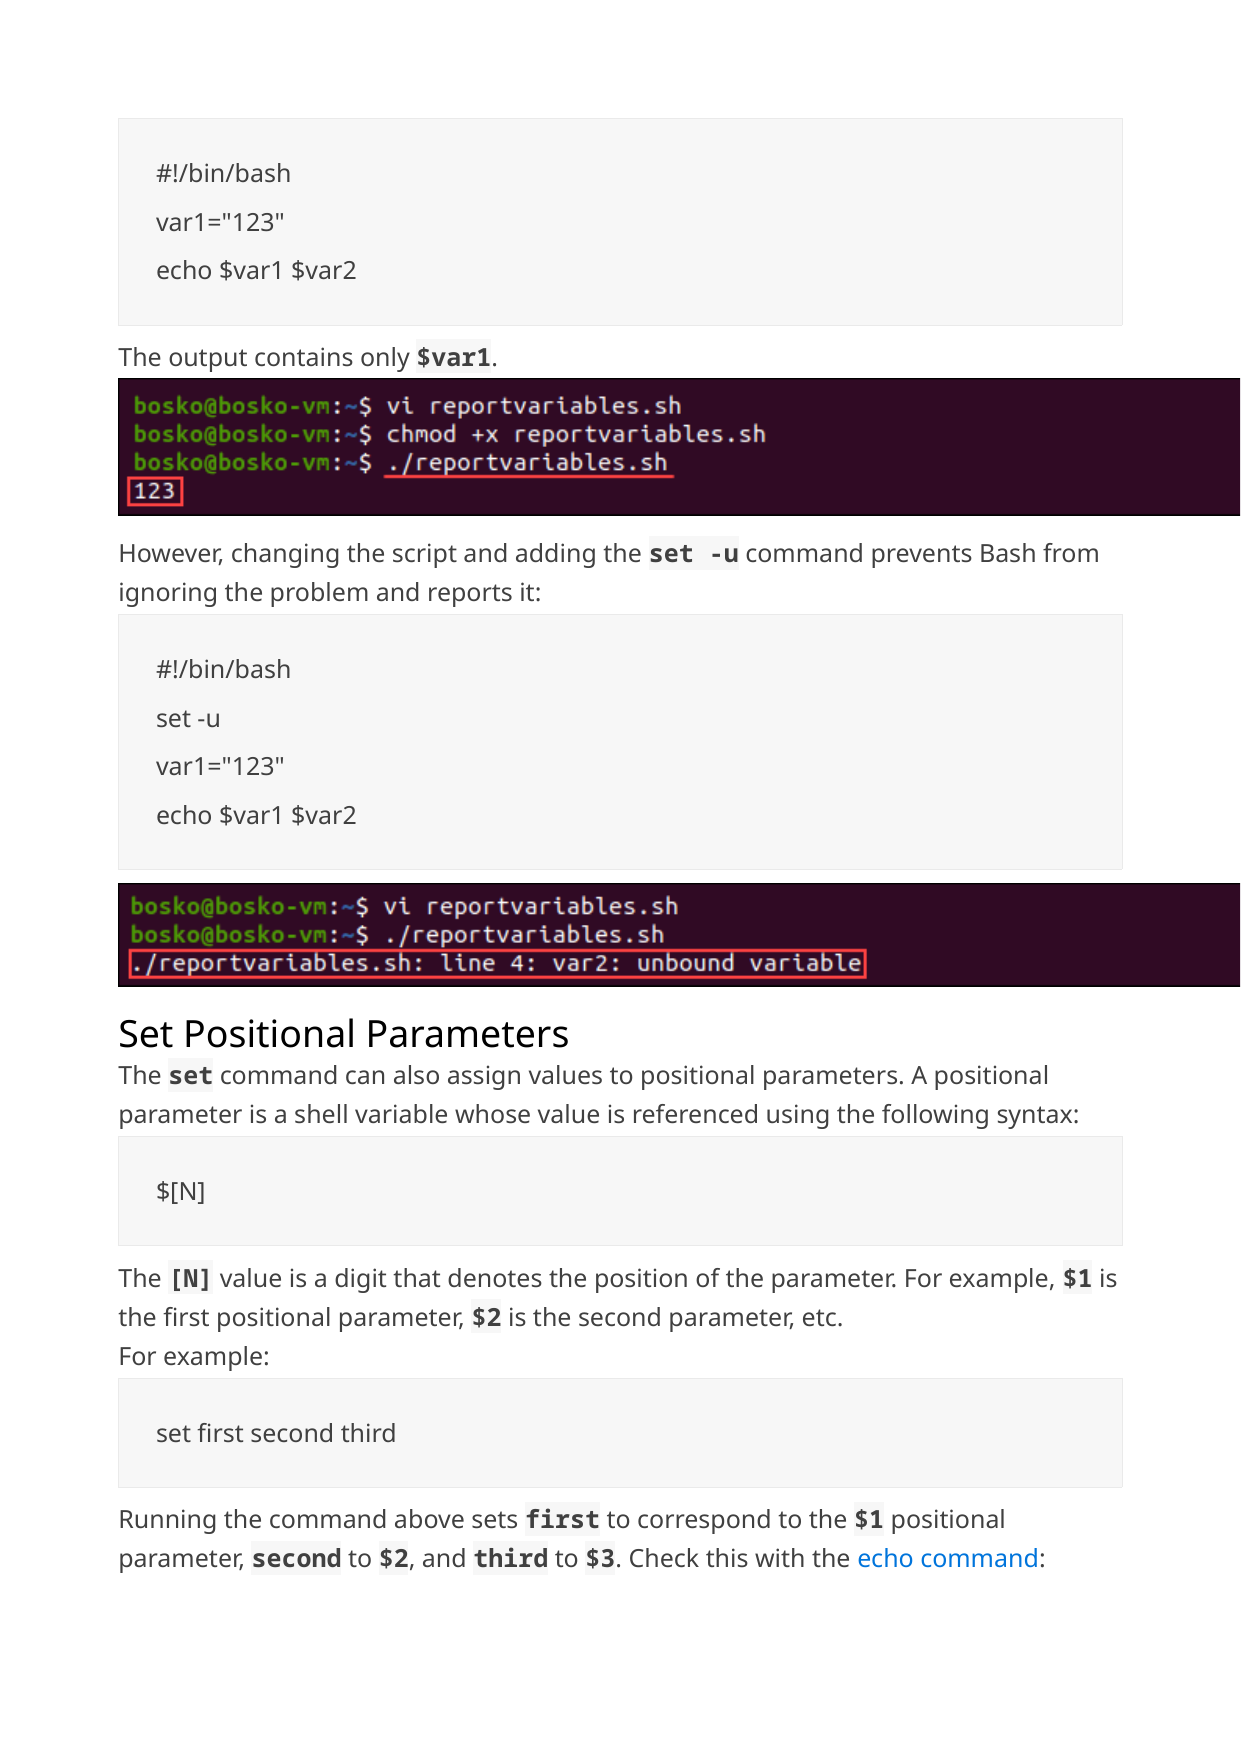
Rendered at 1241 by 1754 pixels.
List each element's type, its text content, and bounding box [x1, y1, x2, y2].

text var1="123" [119, 167, 1122, 215]
text The output contains only $var1. [118, 339, 1122, 373]
subtitle Set Positional Parameters [118, 1007, 1122, 1058]
text $[N] [119, 1137, 1122, 1245]
text var1="123" [119, 711, 1122, 760]
text set -u [119, 663, 1122, 711]
text #!/bin/bash [119, 615, 1122, 663]
text echo $var1 $var2 [119, 760, 1122, 869]
text echo $var1 $var2 [119, 215, 1122, 325]
text The [N] value is a digit that denotes the position of the parameter. For example, $1 is the first positional parameter, $2 is the second parameter, etc. [118, 1260, 1122, 1333]
text The set command can also assign values to positional parameters. A positional parameter is a shell variable whose value is referenced using the following syntax: [118, 1058, 1122, 1131]
text #!/bin/bash [119, 119, 1122, 167]
picture [118, 883, 1241, 987]
text Running the command above sets first to correspond to the $1 positional parameter, second to $2, and third to $3. Check this with the echo command: [118, 1502, 1122, 1575]
text For example: [118, 1338, 1122, 1373]
text set first second third [119, 1379, 1122, 1487]
text However, changing the script and adding the set -u command prevents Bash from ignoring the problem and reports it: [118, 536, 1122, 609]
picture [118, 378, 1241, 516]
